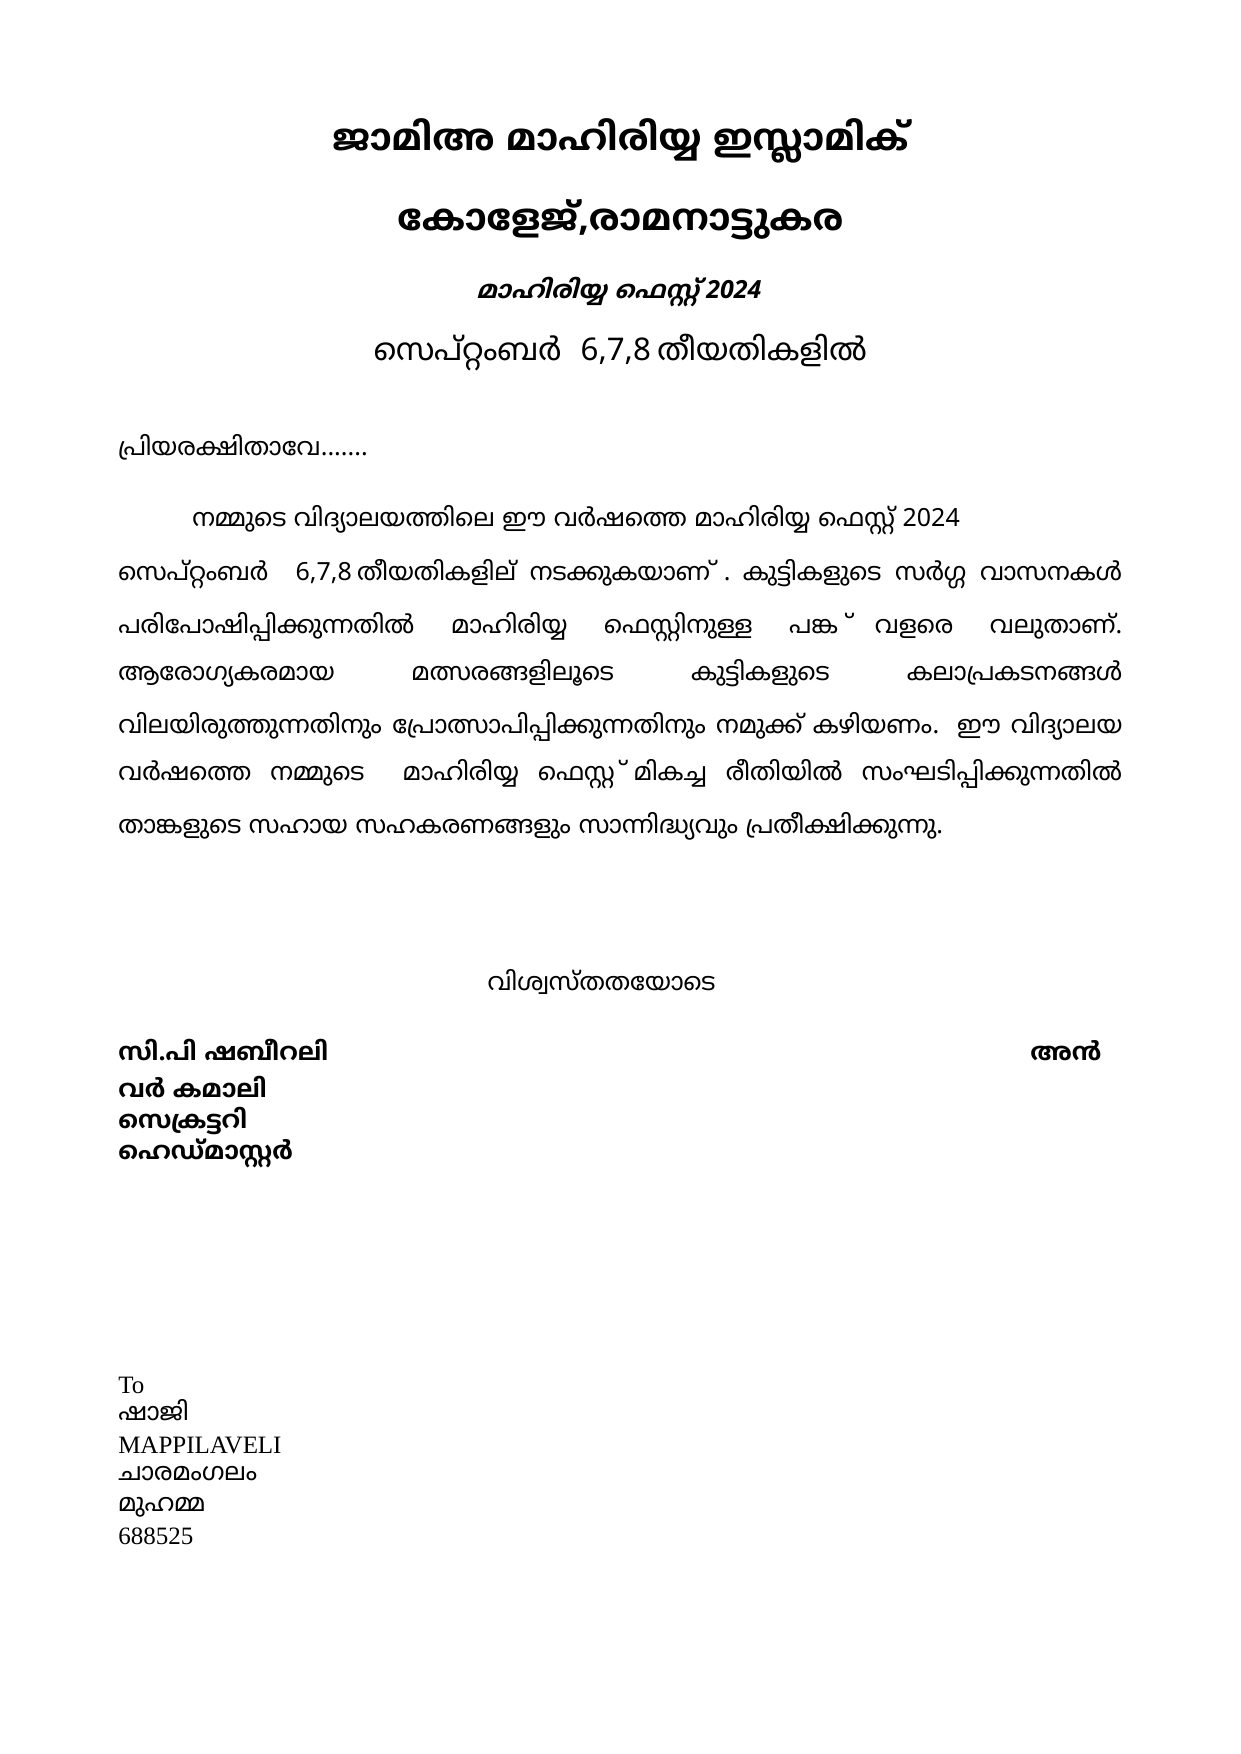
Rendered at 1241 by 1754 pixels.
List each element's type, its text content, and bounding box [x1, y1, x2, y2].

text സെപ്റ്റംബര്‍ 6,7,8തീയതികളില്‍ [118, 327, 1122, 372]
text നമ്മുടെ വിദ്യാലയത്തിലെ ഈ വര്‍ഷത്തെ മാഹിരിയ്യ ഫെസ്റ്റ് 2024 [118, 499, 1122, 536]
text സി.പി ഷബീറലി‍ അന്‍വ‍‍ര്‍ കമാലി ‍ [118, 1034, 1122, 1107]
text ജാമിഅ മാഹിരിയ്യ ഇസ്ലാമിക് കോളേജ്,രാമനാട്ടുകര [118, 118, 1122, 245]
text MAPPILAVELI [118, 1430, 1122, 1459]
text സെപ്റ്റംബര്‍ 6,7,8തീയതികളില്‍‍ നടക്കുകയാണ് . കുട്ടികളുടെ സര്‍ഗ്ഗ വാസനകള്‍ പരിപോഷിപ്പിക്കുന്നതില്‍ മാഹിരിയ്യ ഫെസ്റ്റിനുള്ള പങ്ക് വളരെ വലുതാണ്. ആരോഗ്യകരമായ മത്സരങ്ങളിലൂടെ കുട്ടികളുടെ കലാപ്രകടനങ്ങള്‍ വിലയിരുത്തുന്നതിനും പ്രോത്സാപിപ്പിക്കുന്നതിനും നമുക്ക് കഴിയണം. ഈ വിദ്യാലയ വര്‍ഷത്തെ നമ്മുടെ മാഹിരിയ്യ ഫെസ്റ്റ് മികച്ച രീതിയില്‍ സംഘടിപ്പിക്കുന്നതില്‍ താങ്കളുടെ സഹായ സഹകരണങ്ങളും സാന്നിദ്ധ്യവും പ്രതീക്ഷിക്കുന്നു. [118, 554, 1122, 843]
text പ്രിയരക്ഷിതാവേ....... [118, 429, 1122, 465]
text 688525 [118, 1521, 1122, 1550]
text ഷാജി [118, 1399, 1122, 1430]
text വിശ്വസ്തതയോടെ [118, 964, 1122, 1000]
text ‌‌ [118, 896, 1122, 929]
text To [118, 1370, 1122, 1399]
text ചാരമംഗലം [118, 1459, 1122, 1490]
text സെക്രട്ടറി ഹെഡ്‌മാസ്റ്റര്‍ [118, 1107, 1122, 1169]
text മാഹിരിയ്യ ഫെസ്റ്റ് 2024 [118, 272, 1122, 308]
text മുഹമ്മ [118, 1490, 1122, 1521]
